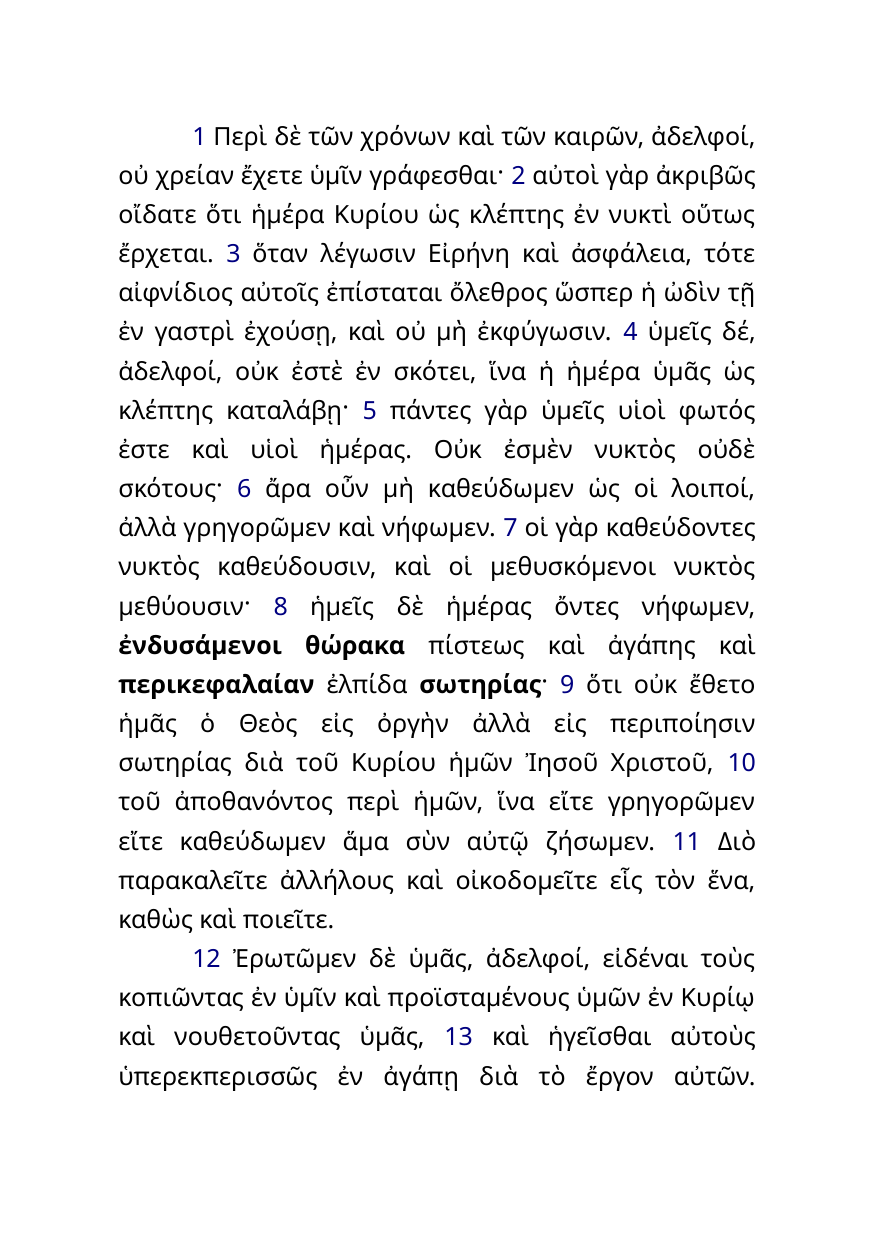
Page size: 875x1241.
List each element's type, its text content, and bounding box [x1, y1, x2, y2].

text 1 Περὶ δὲ τῶν χρόνων καὶ τῶν καιρῶν, ἀδελφοί, οὐ χρείαν ἔχετε ὑμῖν γράφεσθαι· 2 αὐτοὶ γὰρ ἀκριβῶς οἴδατε ὅτι ἡμέρα Κυρίου ὡς κλέπτης ἐν νυκτὶ οὕτως ἔρχεται. 3 ὅταν λέγωσιν Εἰρήνη καὶ ἀσφάλεια, τότε αἰφνίδιος αὐτοῖς ἐπίσταται ὄλεθρος ὥσπερ ἡ ὠδὶν τῇ ἐν γαστρὶ ἐχούσῃ, καὶ οὐ μὴ ἐκφύγωσιν. 4 ὑμεῖς δέ, ἀδελφοί, οὐκ ἐστὲ ἐν σκότει, ἵνα ἡ ἡμέρα ὑμᾶς ὡς κλέπτης καταλάβῃ· 5 πάντες γὰρ ὑμεῖς υἱοὶ φωτός ἐστε καὶ υἱοὶ ἡμέρας. Οὐκ ἐσμὲν νυκτὸς οὐδὲ σκότους· 6 ἄρα οὖν μὴ καθεύδωμεν ὡς οἱ λοιποί, ἀλλὰ γρηγορῶμεν καὶ νήφωμεν. 7 οἱ γὰρ καθεύδοντες νυκτὸς καθεύδουσιν, καὶ οἱ μεθυσκόμενοι νυκτὸς μεθύουσιν· 8 ἡμεῖς δὲ ἡμέρας ὄντες νήφωμεν, ἐνδυσάμενοι θώρακα πίστεως καὶ ἀγάπης καὶ περικεφαλαίαν ἐλπίδα σωτηρίας· 9 ὅτι οὐκ ἔθετο ἡμᾶς ὁ Θεὸς εἰς ὀργὴν ἀλλὰ εἰς περιποίησιν σωτηρίας διὰ τοῦ Κυρίου ἡμῶν Ἰησοῦ Χριστοῦ, 10 τοῦ ἀποθανόντος περὶ ἡμῶν, ἵνα εἴτε γρηγορῶμεν εἴτε καθεύδωμεν ἅμα σὺν αὐτῷ ζήσωμεν. 11 Διὸ παρακαλεῖτε ἀλλήλους καὶ οἰκοδομεῖτε εἷς τὸν ἕνα, καθὼς καὶ ποιεῖτε. [118, 118, 756, 936]
text 12 Ἐρωτῶμεν δὲ ὑμᾶς, ἀδελφοί, εἰδέναι τοὺς κοπιῶντας ἐν ὑμῖν καὶ προϊσταμένους ὑμῶν ἐν Κυρίῳ καὶ νουθετοῦντας ὑμᾶς, 13 καὶ ἡγεῖσθαι αὐτοὺς ὑπερεκπερισσῶς ἐν ἀγάπῃ διὰ τὸ ἔργον αὐτῶν. [118, 941, 756, 1092]
